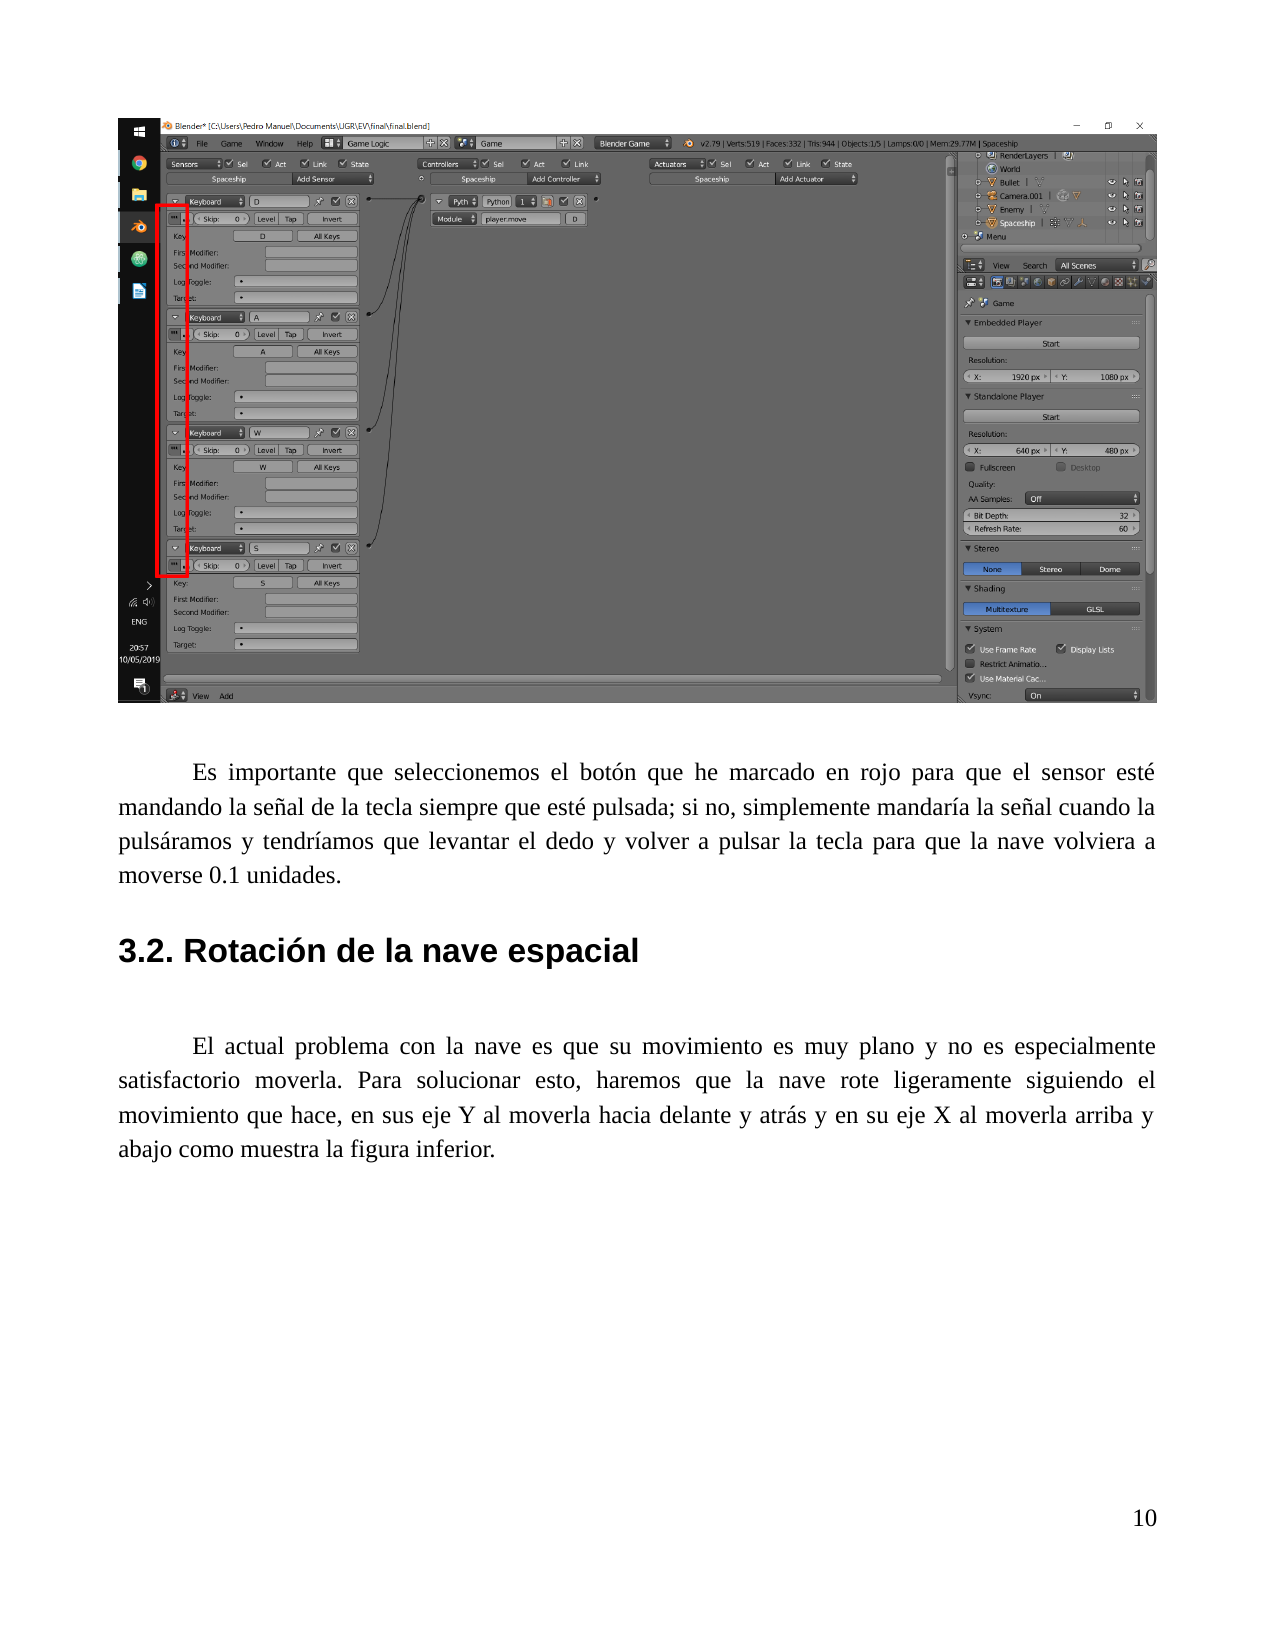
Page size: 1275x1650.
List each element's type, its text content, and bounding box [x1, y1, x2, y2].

subtitle 3.2. Rotación de la nave espacial [118, 931, 1157, 969]
picture [118, 118, 1157, 703]
text Es importante que seleccionemos el botón que he marcado en rojo para que el sensor esté mandando la señal de la tecla siempre que esté pulsada; si no, simplemente mandaría la señal cuando la pulsáramos y tendríamos que levantar el dedo y volver a pulsar la tecla para que la nave volviera a moverse 0.1 unidades. [118, 757, 1157, 889]
text El actual problema con la nave es que su movimiento es muy plano y no es especialmente satisfactorio moverla. Para solucionar esto, haremos que la nave rote ligeramente siguiendo el movimiento que hace, en sus eje Y al moverla hacia delante y atrás y en su eje X al moverla arriba y abajo como muestra la figura inferior. [118, 1031, 1157, 1163]
